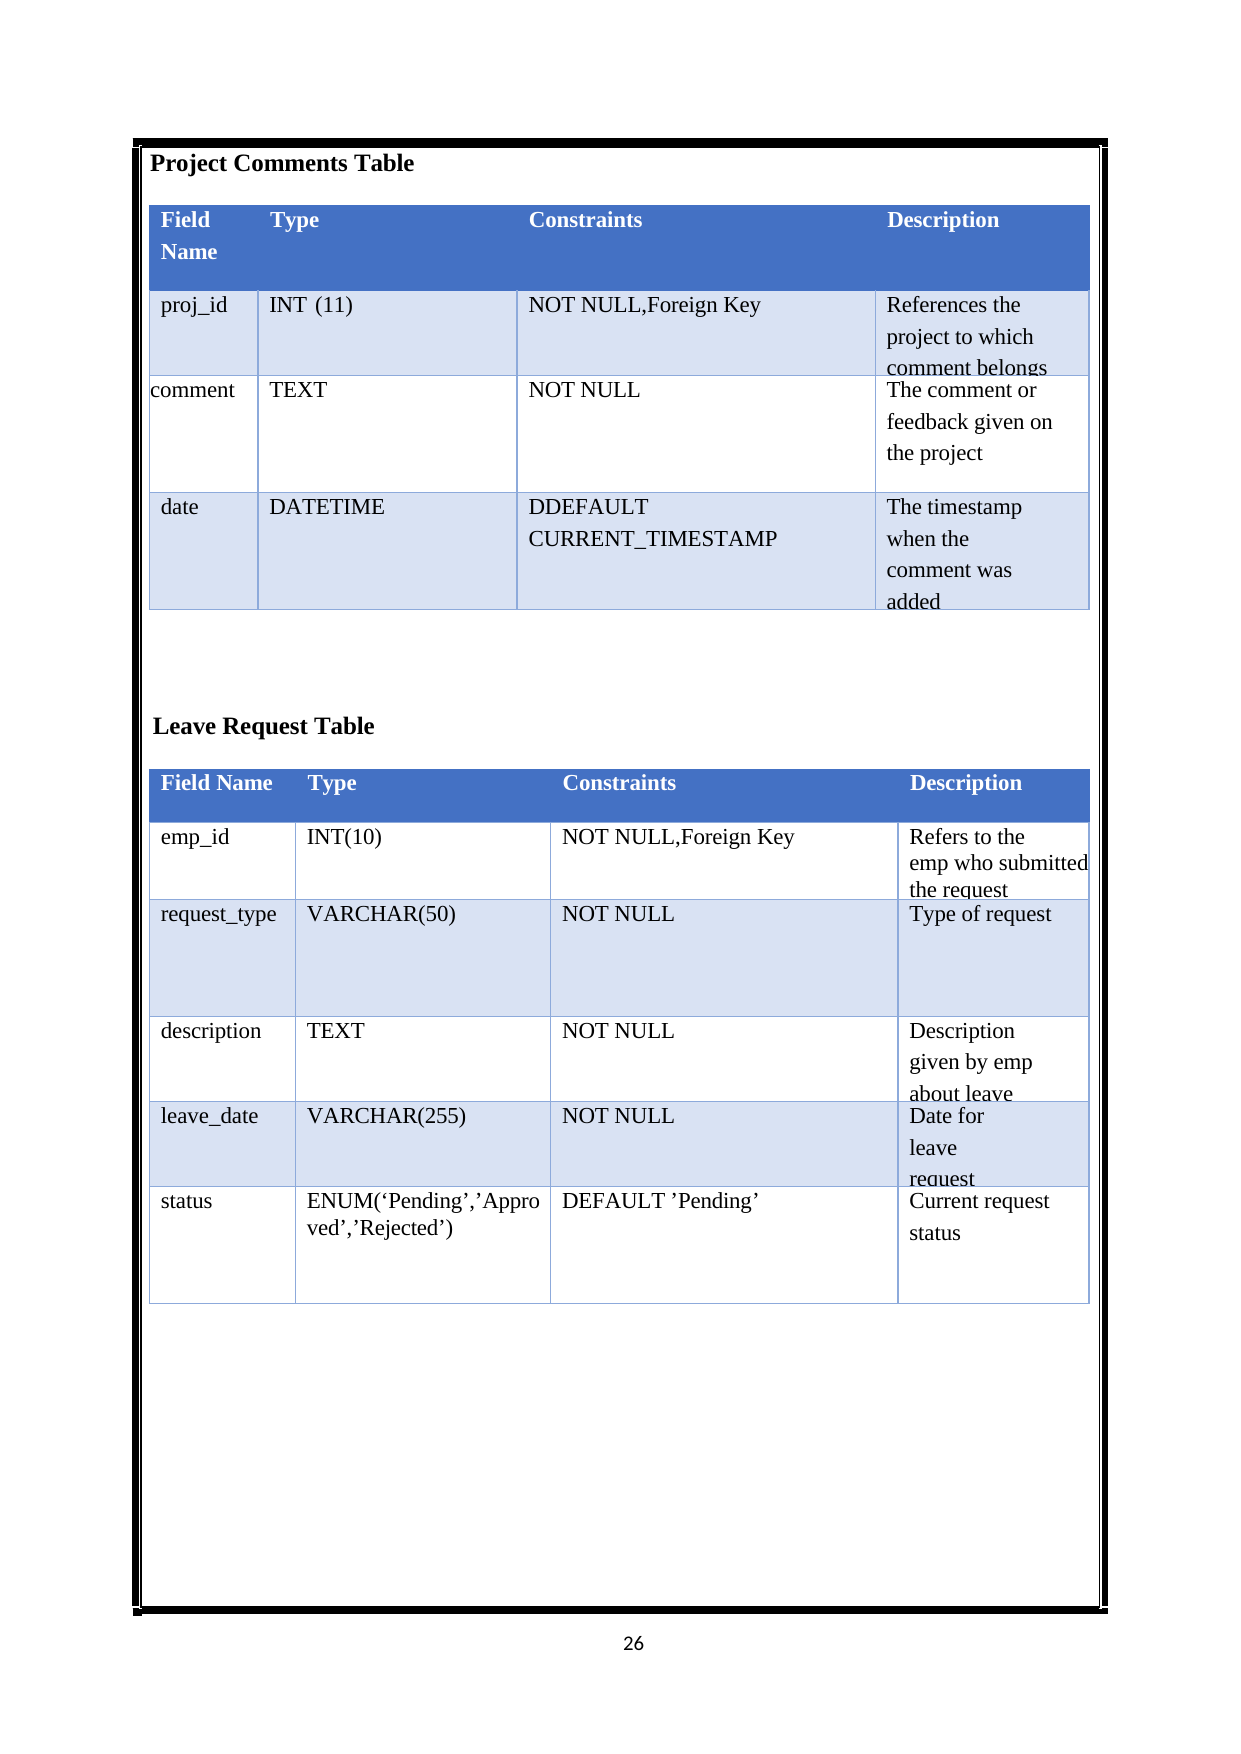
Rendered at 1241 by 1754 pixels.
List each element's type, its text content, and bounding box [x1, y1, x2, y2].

table_cell leave_date [150, 1102, 295, 1186]
text Leave Request Table [117, 711, 1123, 740]
table_cell request_type [150, 900, 295, 1016]
table_header Field Name [150, 206, 258, 290]
table_cell VARCHAR(50) [296, 900, 550, 1016]
table_cell emp_id [150, 823, 295, 899]
table_cell description [150, 1017, 295, 1101]
table_cell DDEFAULT CURRENT_TIMESTAMP [518, 493, 875, 609]
table_cell Current request status [899, 1187, 1088, 1303]
table_header Type [295, 770, 551, 822]
table_cell DATETIME [259, 493, 516, 609]
table_cell The comment or feedback given on the project [876, 376, 1088, 492]
table_cell Date for leave request [899, 1102, 1088, 1186]
table_header Description [875, 206, 1088, 290]
table_cell INT (11) [259, 291, 516, 375]
table_cell NOT NULL,Foreign Key [551, 823, 897, 899]
table_cell Description given by emp about leave [899, 1017, 1088, 1101]
table_cell Refers to the emp who submitted the request [899, 823, 1088, 899]
text Project Comments Table [150, 148, 1123, 177]
table_cell VARCHAR(255) [296, 1102, 550, 1186]
table_cell status [150, 1187, 295, 1303]
table_cell NOT NULL [518, 376, 875, 492]
table_cell date [150, 493, 257, 609]
table_cell NOT NULL [551, 1102, 897, 1186]
table_cell DEFAULT ’Pending’ [551, 1187, 897, 1303]
table_cell proj_id [150, 291, 257, 375]
table_header Field Name [150, 770, 295, 822]
table_cell NOT NULL [551, 900, 897, 1016]
table_cell TEXT [296, 1017, 550, 1101]
table_header Constraints [551, 770, 898, 822]
table_cell NOT NULL,Foreign Key [518, 291, 875, 375]
table_header Description [898, 770, 1088, 822]
table_cell Type of request [899, 900, 1088, 1016]
table_cell TEXT [259, 376, 516, 492]
table_cell INT(10) [296, 823, 550, 899]
table_header Type [258, 206, 517, 290]
table_cell ENUM(‘Pending’,’Approved’,’Rejected’) [296, 1187, 550, 1303]
table_cell NOT NULL [551, 1017, 897, 1101]
table_header Constraints [517, 206, 875, 290]
table_cell The timestamp when the comment was added [876, 493, 1088, 609]
table_cell References the project to which comment belongs [876, 291, 1088, 375]
table_cell comment [150, 376, 257, 492]
